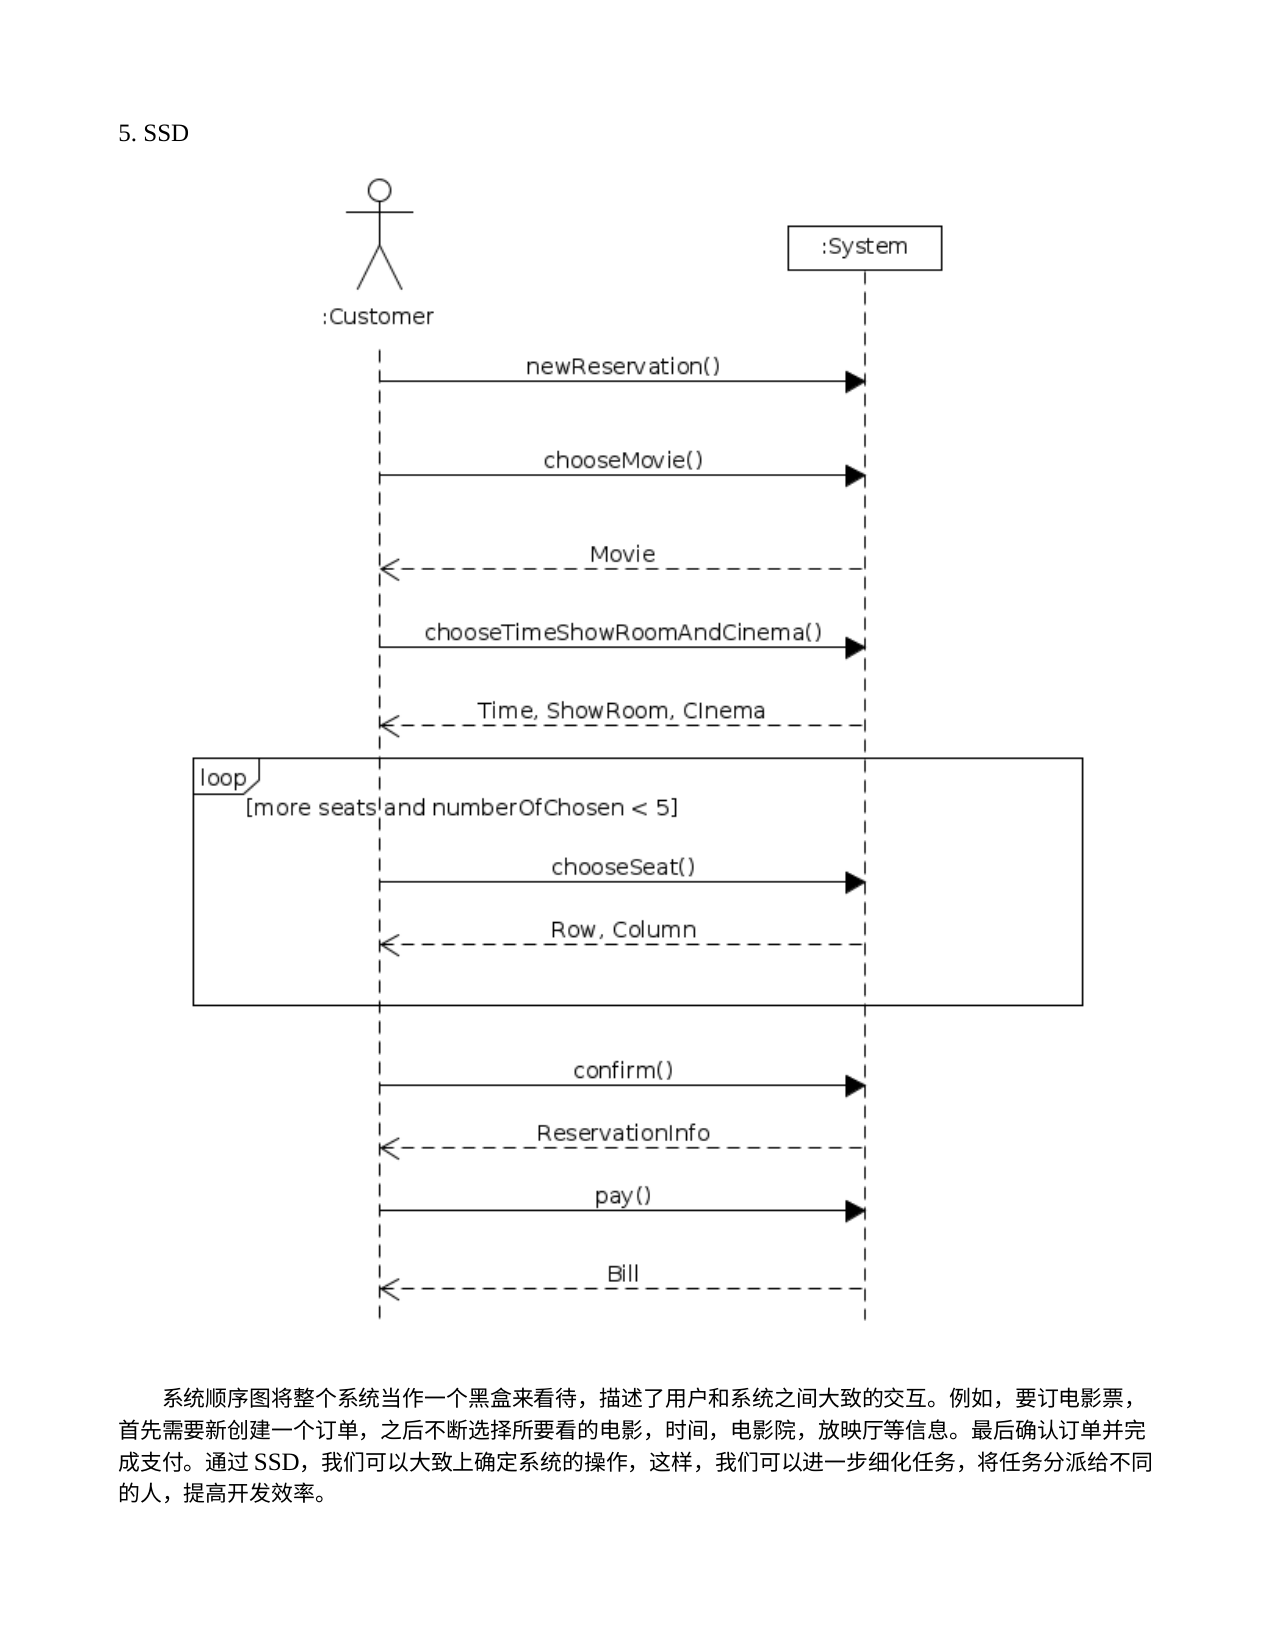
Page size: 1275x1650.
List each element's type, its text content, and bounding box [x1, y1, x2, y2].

text 系统顺序图将整个系统当作一个黑盒来看待，描述了用户和系统之间大致的交互。例如，要订电影票，首先需要新创建一个订单，之后不断选择所要看的电影，时间，电影院，放映厅等信息。最后确认订单并完成支付。通过SSD，我们可以大致上确定系统的操作，这样，我们可以进一步细化任务，将任务分派给不同的人，提高开发效率。 [118, 147, 1157, 1508]
picture [161, 146, 1114, 1382]
text 5. SSD [118, 118, 1157, 147]
